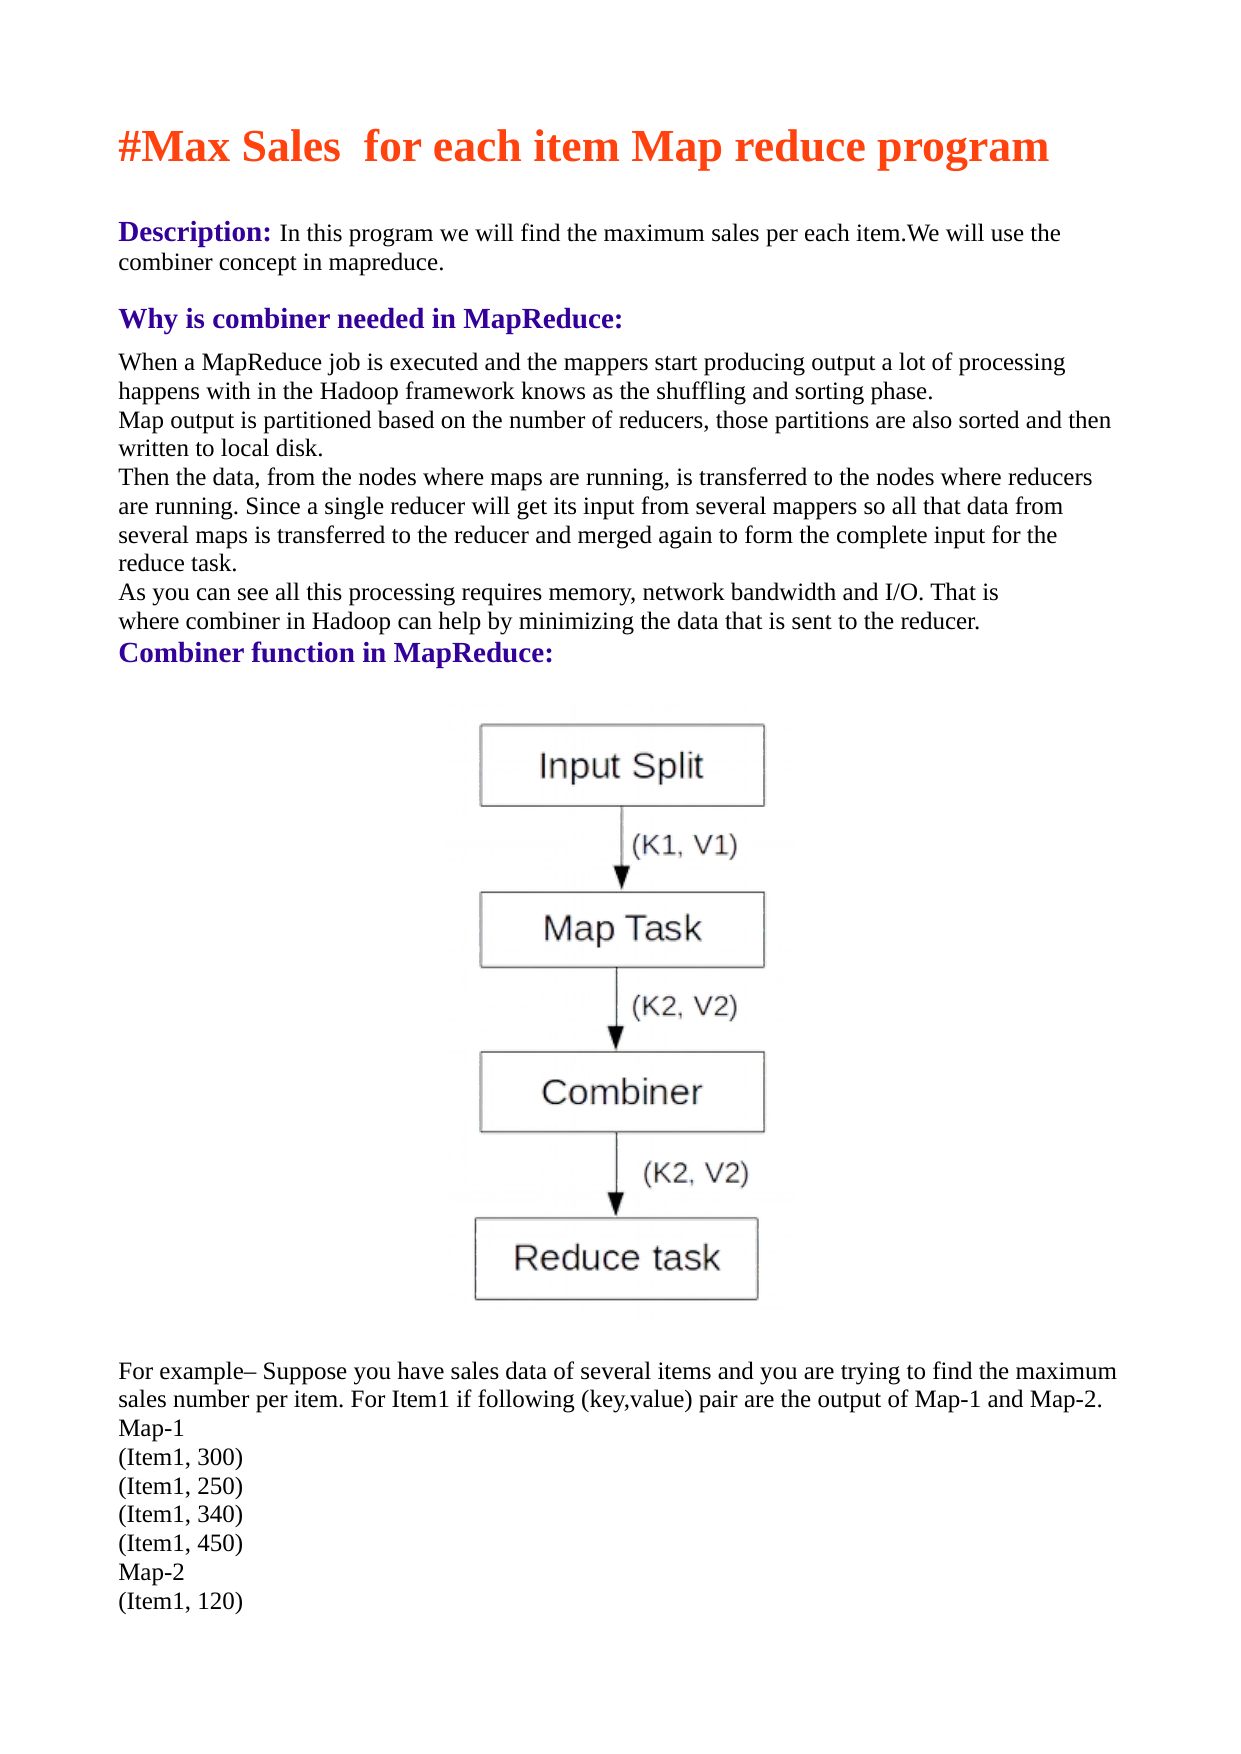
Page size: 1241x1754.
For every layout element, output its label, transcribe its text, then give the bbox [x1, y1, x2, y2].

text When a MapReduce job is executed and the mappers start producing output a lot of processing happens with in the Hadoop framework knows as the shuffling and sorting phase. [118, 347, 1122, 405]
text (Item1, 120) [118, 1586, 1122, 1614]
subtitle Why is combiner needed in MapReduce: [118, 301, 1122, 335]
text (Item1, 340) [118, 1499, 1122, 1528]
text Combiner function in MapReduce: [118, 635, 1122, 668]
text (Item1, 450) [118, 1528, 1122, 1557]
picture [446, 702, 795, 1324]
text (Item1, 300) [118, 1442, 1122, 1471]
text Description: In this program we will find the maximum sales per each item.We will use the combiner concept in mapreduce. [118, 214, 1122, 276]
text Then the data, from the nodes where maps are running, is transferred to the nodes where reducers are running. Since a single reducer will get its input from several mappers so all that data from several maps is transferred to the reducer and merged again to form the complete input for the reduce task. [118, 462, 1122, 577]
text Map output is partitioned based on the number of reducers, those partitions are also sorted and then written to local disk. [118, 405, 1122, 462]
text As you can see all this processing requires memory, network bandwidth and I/O. That is where combiner in Hadoop can help by minimizing the data that is sent to the reducer. [118, 577, 1122, 635]
text For example– Suppose you have sales data of several items and you are trying to find the maximum sales number per item. For Item1 if following (key,value) pair are the output of Map-1 and Map-2. [118, 1356, 1122, 1413]
text (Item1, 250) [118, 1471, 1122, 1499]
text #Max Sales for each item Map reduce program [118, 118, 1122, 171]
text Map-1 [118, 1413, 1122, 1442]
text Map-2 [118, 1557, 1122, 1586]
